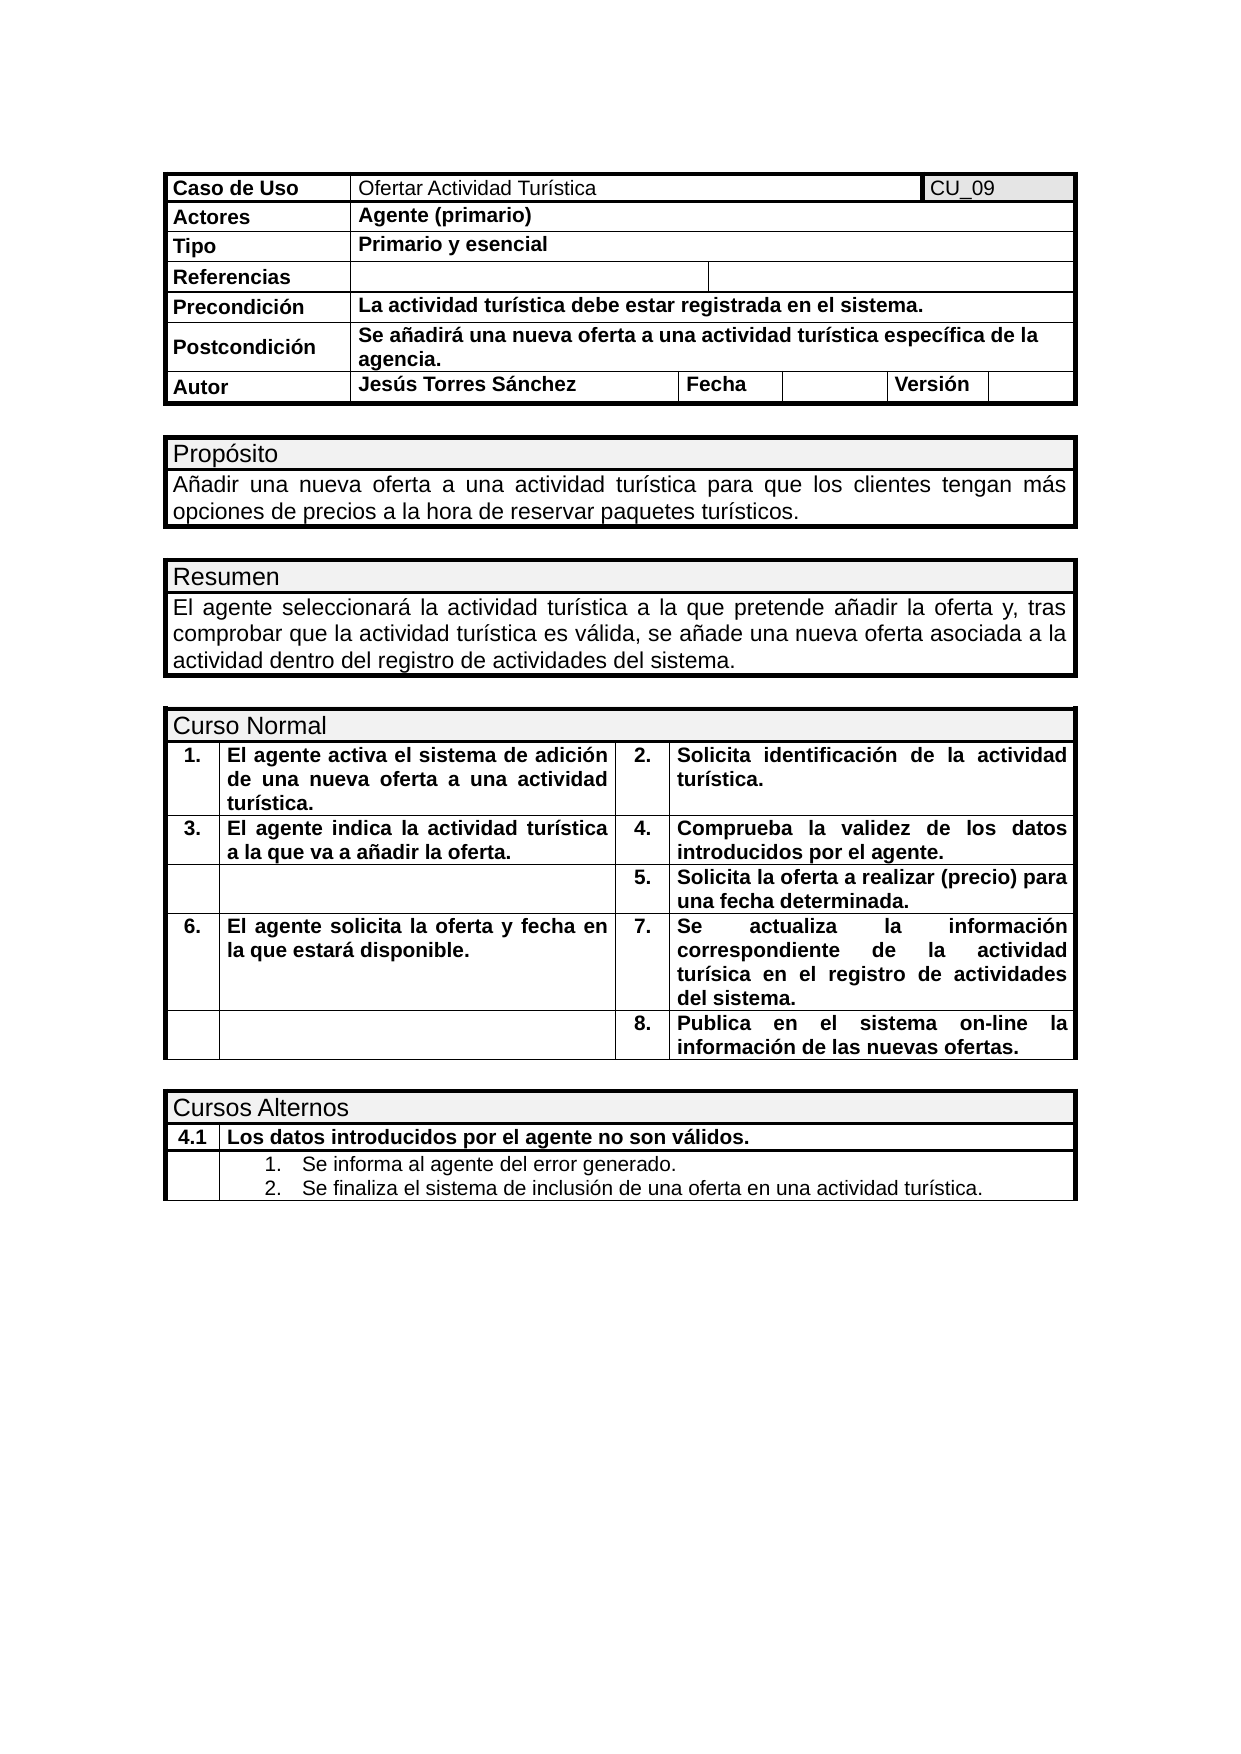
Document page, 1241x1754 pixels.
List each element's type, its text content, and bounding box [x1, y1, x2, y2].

table_cell Precondición [168, 293, 350, 322]
table_header Caso de Uso [168, 176, 350, 200]
table_cell La actividad turística debe estar registrada en el sistema. [351, 293, 1073, 322]
table_cell [351, 262, 708, 291]
table_cell [220, 865, 615, 913]
table_header Curso Normal [168, 711, 1073, 740]
table_cell El agente solicita la oferta y fecha en la que estará disponible. [220, 914, 615, 1010]
table_cell Solicita la oferta a realizar (precio) para una fecha determinada. [670, 865, 1073, 913]
table_cell 3. [168, 816, 219, 864]
table_cell 5. [616, 865, 669, 913]
table_cell [168, 1011, 219, 1059]
table_header Resumen [168, 562, 1073, 591]
table_cell Tipo [168, 232, 350, 261]
table_cell Comprueba la validez de los datos introducidos por el agente. [670, 816, 1073, 864]
table_cell 8. [616, 1011, 669, 1059]
table_header Ofertar Actividad Turística [351, 176, 920, 200]
table_header Propósito [168, 440, 1073, 468]
table_cell 2. [616, 743, 669, 815]
table_cell 7. [616, 914, 669, 1010]
table_cell 6. [168, 914, 219, 1010]
table_cell [989, 372, 1073, 401]
table_cell 4. [616, 816, 669, 864]
table_cell El agente seleccionará la actividad turística a la que pretende añadir la oferta y, tras comprobar que la actividad turística es válida, se añade una nueva oferta asociada a la actividad dentro del registro de actividades del sistema. [168, 594, 1073, 673]
table_cell 1. [168, 743, 219, 815]
table_cell Jesús Torres Sánchez [351, 372, 678, 401]
table_cell Solicita identificación de la actividad turística. [670, 743, 1073, 815]
table_cell [783, 372, 887, 401]
table_cell Referencias [168, 262, 350, 291]
table_cell Añadir una nueva oferta a una actividad turística para que los clientes tengan más opciones de precios a la hora de reservar paquetes turísticos. [168, 471, 1073, 524]
table_cell Fecha [679, 372, 782, 401]
table_cell Primario y esencial [351, 232, 1073, 261]
table_cell 4.1 [168, 1125, 219, 1149]
table_cell Postcondición [168, 323, 350, 371]
table_cell Se actualiza la información correspondiente de la actividad turísica en el registro de actividades del sistema. [670, 914, 1073, 1010]
table_cell Versión [888, 372, 988, 401]
table_cell Autor [168, 372, 350, 401]
table_cell El agente activa el sistema de adición de una nueva oferta a una actividad turística. [220, 743, 615, 815]
table_cell [168, 865, 219, 913]
table_cell [709, 262, 1073, 291]
table_header Cursos Alternos [168, 1093, 1073, 1122]
table_cell Se informa al agente del error generado. Se finaliza el sistema de inclusión de una oferta en una actividad turística. [220, 1152, 1073, 1200]
table_header CU_09 [925, 176, 1073, 200]
table_cell [220, 1011, 615, 1059]
table_cell El agente indica la actividad turística a la que va a añadir la oferta. [220, 816, 615, 864]
table_cell Publica en el sistema on-line la información de las nuevas ofertas. [670, 1011, 1073, 1059]
table_cell [168, 1152, 219, 1200]
table_cell Actores [168, 203, 350, 231]
table_cell Los datos introducidos por el agente no son válidos. [220, 1125, 1073, 1149]
table_cell Se añadirá una nueva oferta a una actividad turística específica de la agencia. [351, 323, 1073, 371]
table_cell Agente (primario) [351, 203, 1073, 231]
